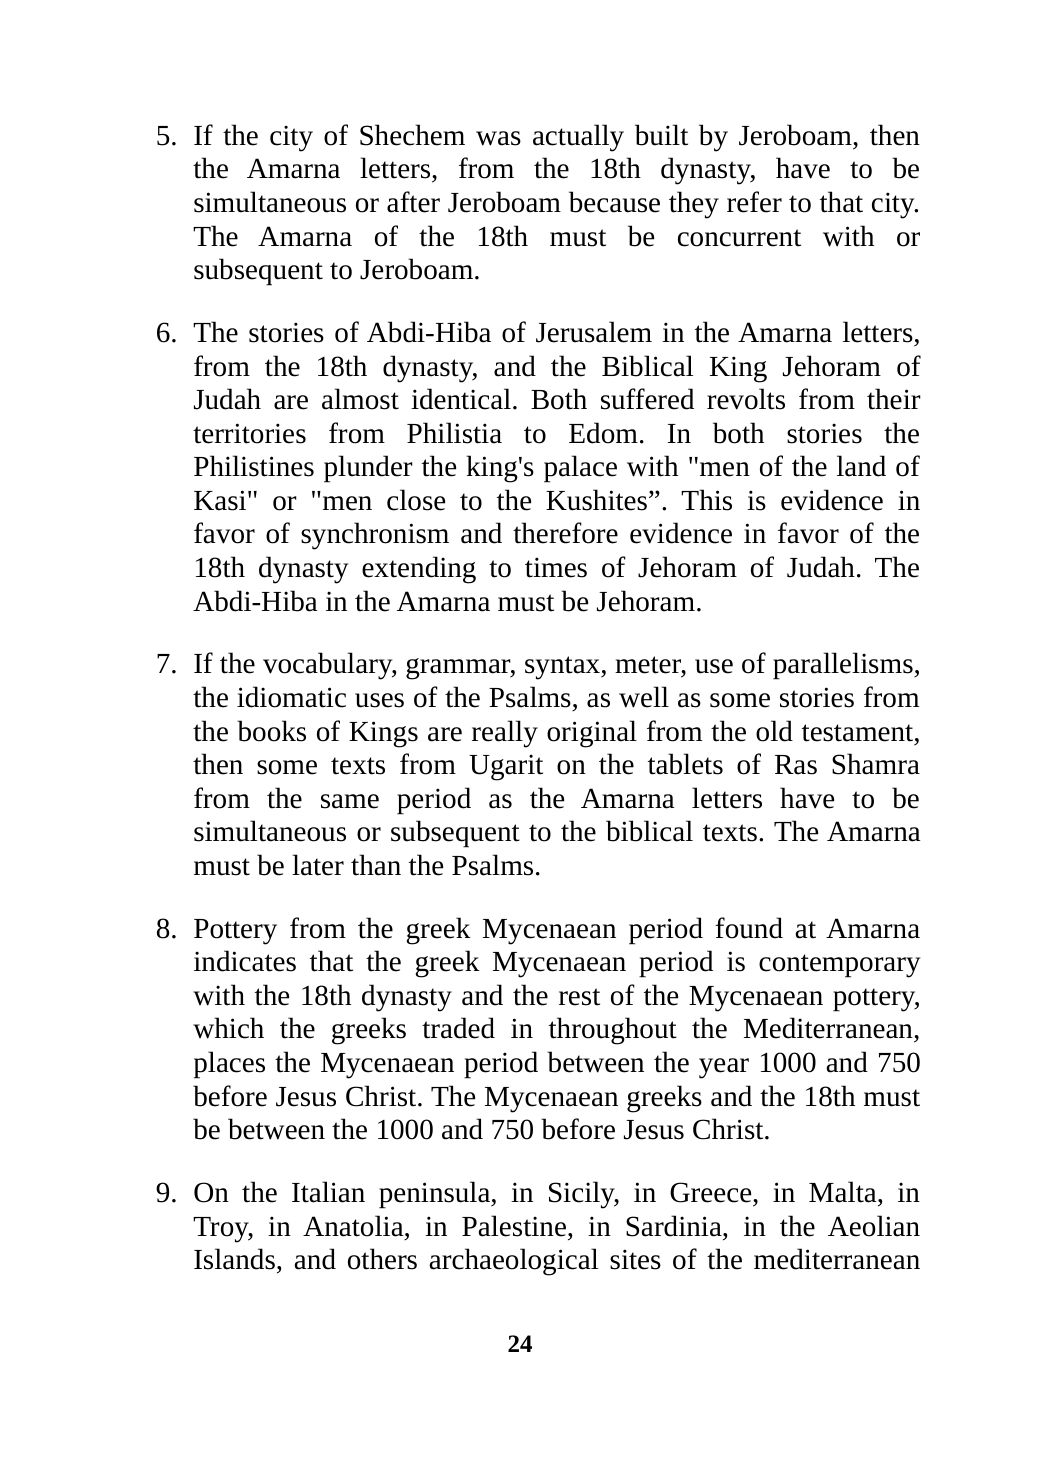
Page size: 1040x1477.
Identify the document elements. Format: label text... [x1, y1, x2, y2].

list If the vocabulary, grammar, syntax, meter, use of parallelisms, the idiomatic uses of the Psalms, as well as some stories from the books of Kings are really original from the old testament, then some texts from Ugarit on the tablets of Ras Shamra from the same period as the Amarna letters have to be simultaneous or subsequent to the biblical texts. The Amarna must be later than the Psalms. [156, 647, 921, 881]
list If the city of Shechem was actually built by Jeroboam, then the Amarna letters, from the 18th dynasty, have to be simultaneous or after Jeroboam because they refer to that city. The Amarna of the 18th must be concurrent with or subsequent to Jeroboam. [156, 118, 921, 286]
list Pottery from the greek Mycenaean period found at Amarna indicates that the greek Mycenaean period is contemporary with the 18th dynasty and the rest of the Mycenaean pottery, which the greeks traded in throughout the Mediterranean, places the Mycenaean period between the year 1000 and 750 before Jesus Christ. The Mycenaean greeks and the 18th must be between the 1000 and 750 before Jesus Christ. [156, 911, 921, 1146]
list The stories of Abdi-Hiba of Jerusalem in the Amarna letters, from the 18th dynasty, and the Biblical King Jehoram of Judah are almost identical. Both suffered revolts from their territories from Philistia to Edom. In both stories the Philistines plunder the king's palace with "men of the land of Kasi" or "men close to the Kushites”. This is evidence in favor of synchronism and therefore evidence in favor of the 18th dynasty extending to times of Jehoram of Judah. The Abdi-Hiba in the Amarna must be Jehoram. [156, 315, 921, 617]
list On the Italian peninsula, in Sicily, in Greece, in Malta, in Troy, in Anatolia, in Palestine, in Sardinia, in the Aeolian Islands, and others archaeological sites of the mediterranean [156, 1175, 921, 1276]
